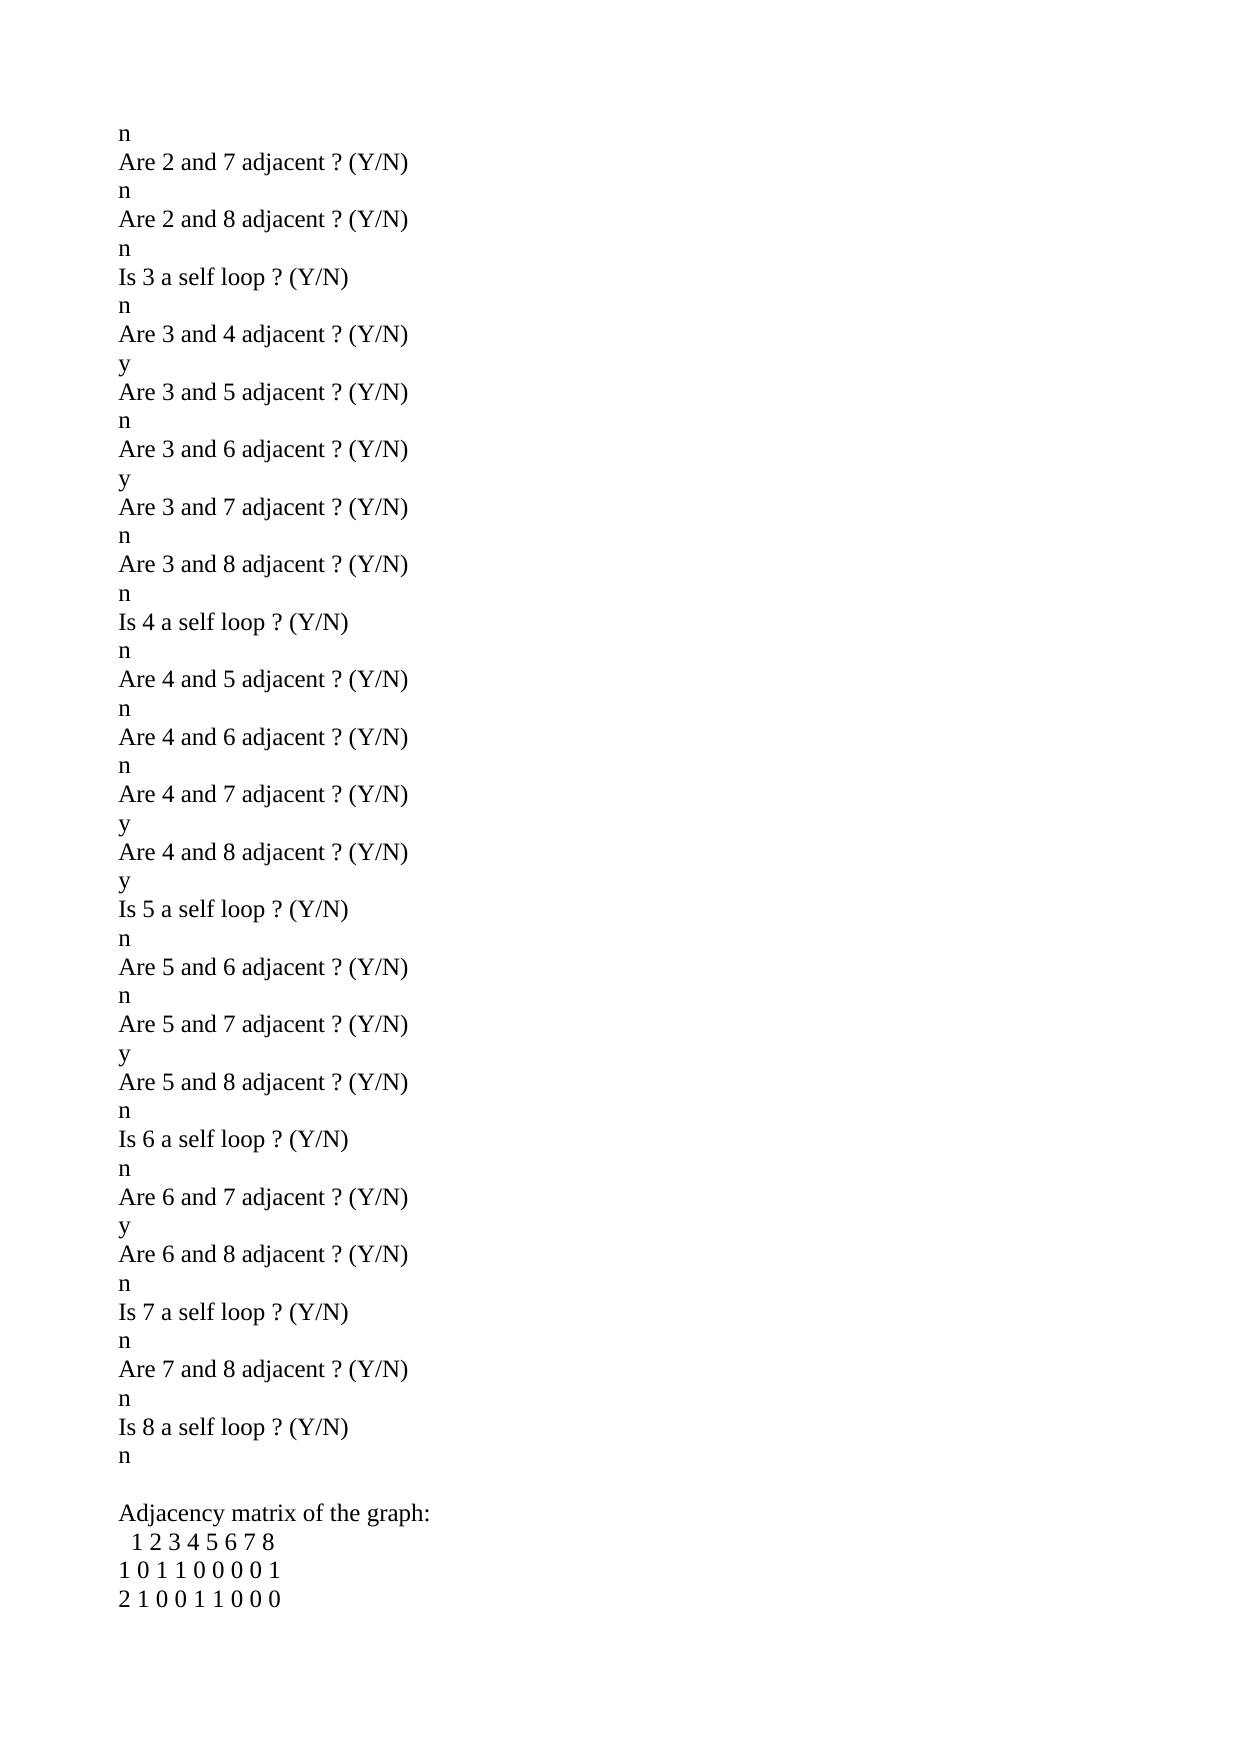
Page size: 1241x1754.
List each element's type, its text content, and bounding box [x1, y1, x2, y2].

text n [118, 1096, 1122, 1124]
text Is 7 a self loop ? (Y/N) [118, 1297, 1122, 1326]
text Are 2 and 7 adjacent ? (Y/N) [118, 147, 1122, 176]
text n [118, 291, 1122, 319]
text n [118, 578, 1122, 607]
text Are 3 and 7 adjacent ? (Y/N) [118, 492, 1122, 521]
text Is 8 a self loop ? (Y/N) [118, 1412, 1122, 1441]
text n [118, 521, 1122, 549]
text y [118, 808, 1122, 837]
text 2 1 0 0 1 1 0 0 0 [118, 1584, 1122, 1613]
text Is 4 a self loop ? (Y/N) [118, 607, 1122, 636]
text Are 4 and 8 adjacent ? (Y/N) [118, 837, 1122, 866]
text y [118, 463, 1122, 492]
text n [118, 1268, 1122, 1297]
text Are 3 and 8 adjacent ? (Y/N) [118, 549, 1122, 578]
text Are 3 and 5 adjacent ? (Y/N) [118, 377, 1122, 406]
text n [118, 751, 1122, 779]
text Are 7 and 8 adjacent ? (Y/N) [118, 1354, 1122, 1383]
text y [118, 348, 1122, 377]
text 1 2 3 4 5 6 7 8 [118, 1527, 1122, 1556]
text 1 0 1 1 0 0 0 0 1 [118, 1556, 1122, 1584]
text n [118, 176, 1122, 204]
text Is 6 a self loop ? (Y/N) [118, 1124, 1122, 1153]
text y [118, 1211, 1122, 1239]
text Are 6 and 8 adjacent ? (Y/N) [118, 1239, 1122, 1268]
text n [118, 1383, 1122, 1412]
text Are 3 and 4 adjacent ? (Y/N) [118, 319, 1122, 348]
text n [118, 923, 1122, 952]
text n [118, 693, 1122, 722]
text Is 3 a self loop ? (Y/N) [118, 262, 1122, 291]
text n [118, 233, 1122, 262]
text n [118, 1153, 1122, 1182]
text Is 5 a self loop ? (Y/N) [118, 894, 1122, 923]
text n [118, 981, 1122, 1009]
text Are 5 and 7 adjacent ? (Y/N) [118, 1009, 1122, 1038]
text Are 5 and 8 adjacent ? (Y/N) [118, 1067, 1122, 1096]
text Are 2 and 8 adjacent ? (Y/N) [118, 204, 1122, 233]
text n [118, 636, 1122, 664]
text n [118, 1326, 1122, 1354]
text n [118, 118, 1122, 147]
text Are 4 and 6 adjacent ? (Y/N) [118, 722, 1122, 751]
text Are 5 and 6 adjacent ? (Y/N) [118, 952, 1122, 981]
text y [118, 1038, 1122, 1067]
text Adjacency matrix of the graph: [118, 1498, 1122, 1527]
text Are 6 and 7 adjacent ? (Y/N) [118, 1182, 1122, 1211]
text n [118, 406, 1122, 434]
text y [118, 866, 1122, 894]
text n [118, 1441, 1122, 1469]
text Are 3 and 6 adjacent ? (Y/N) [118, 434, 1122, 463]
text Are 4 and 5 adjacent ? (Y/N) [118, 664, 1122, 693]
text Are 4 and 7 adjacent ? (Y/N) [118, 779, 1122, 808]
